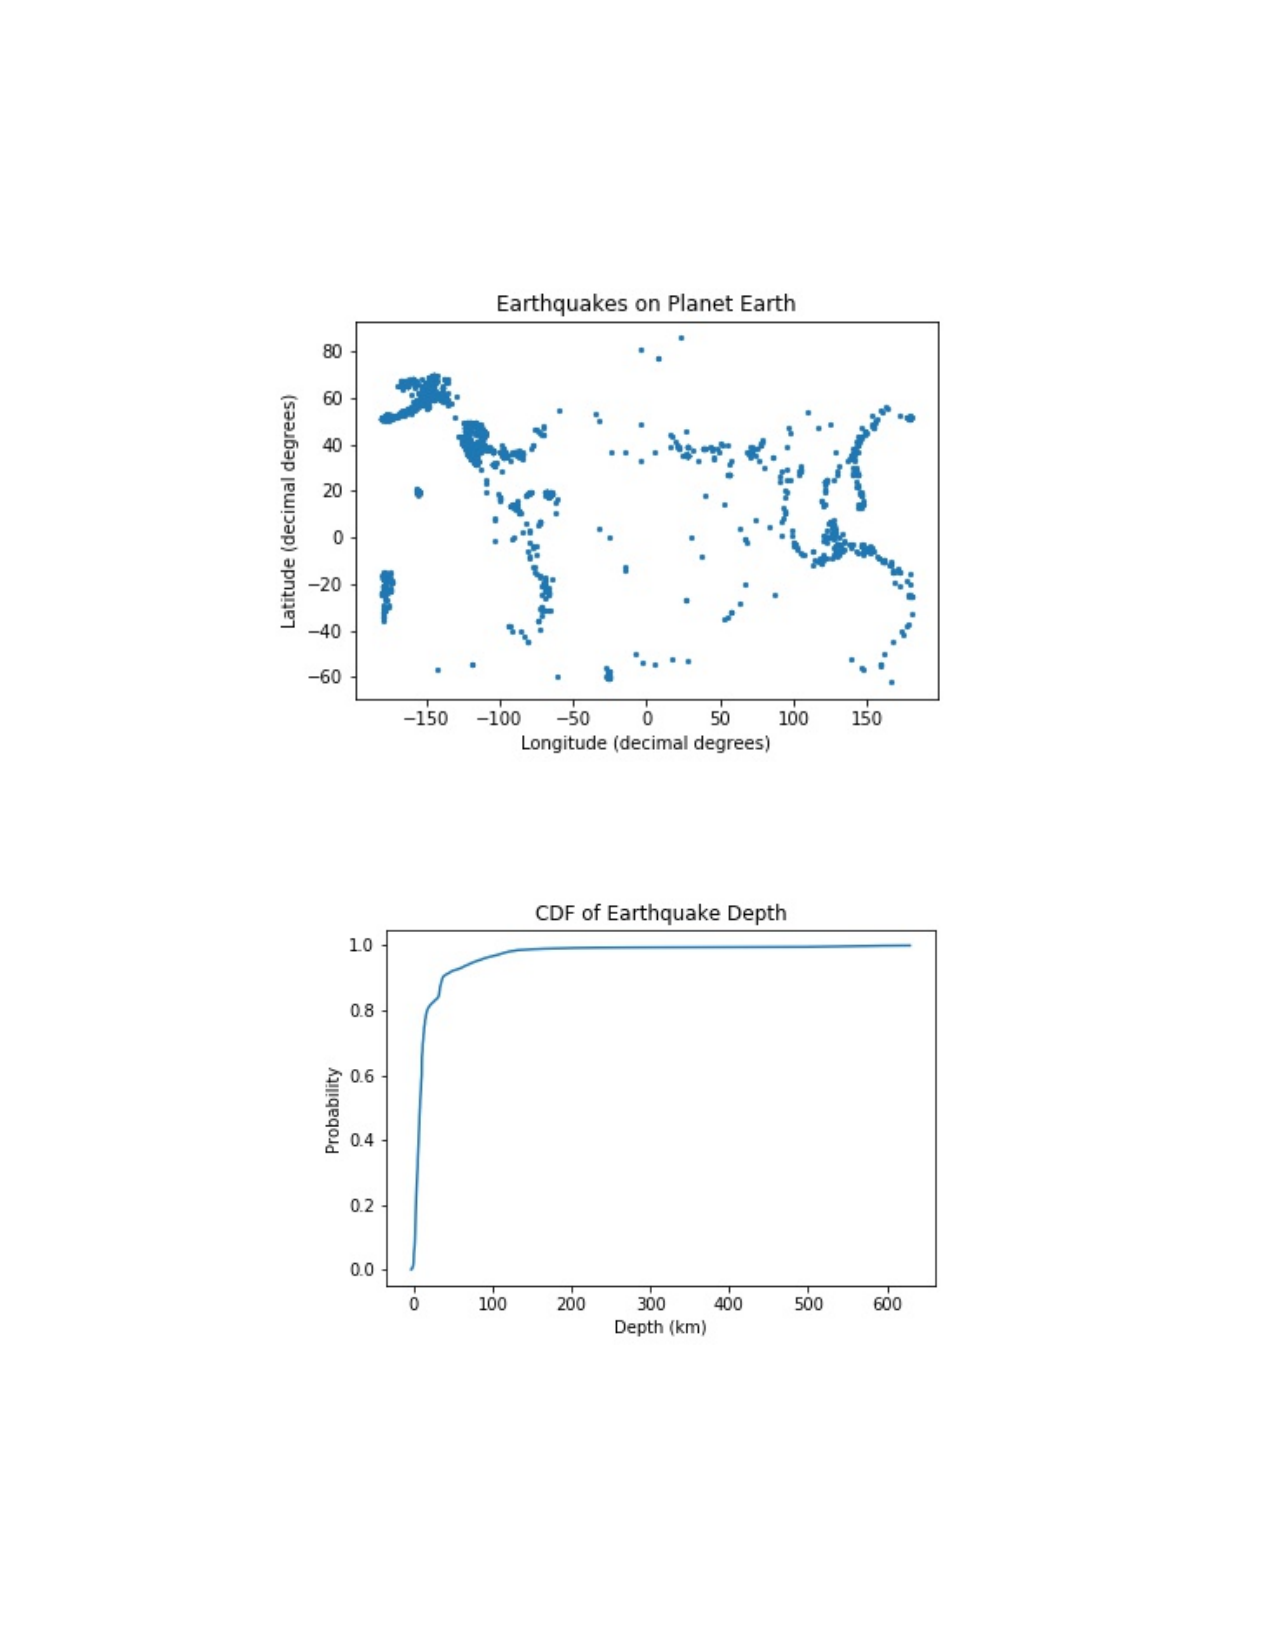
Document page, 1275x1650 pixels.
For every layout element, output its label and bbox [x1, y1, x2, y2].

picture [262, 261, 1013, 762]
picture [298, 873, 1006, 1345]
